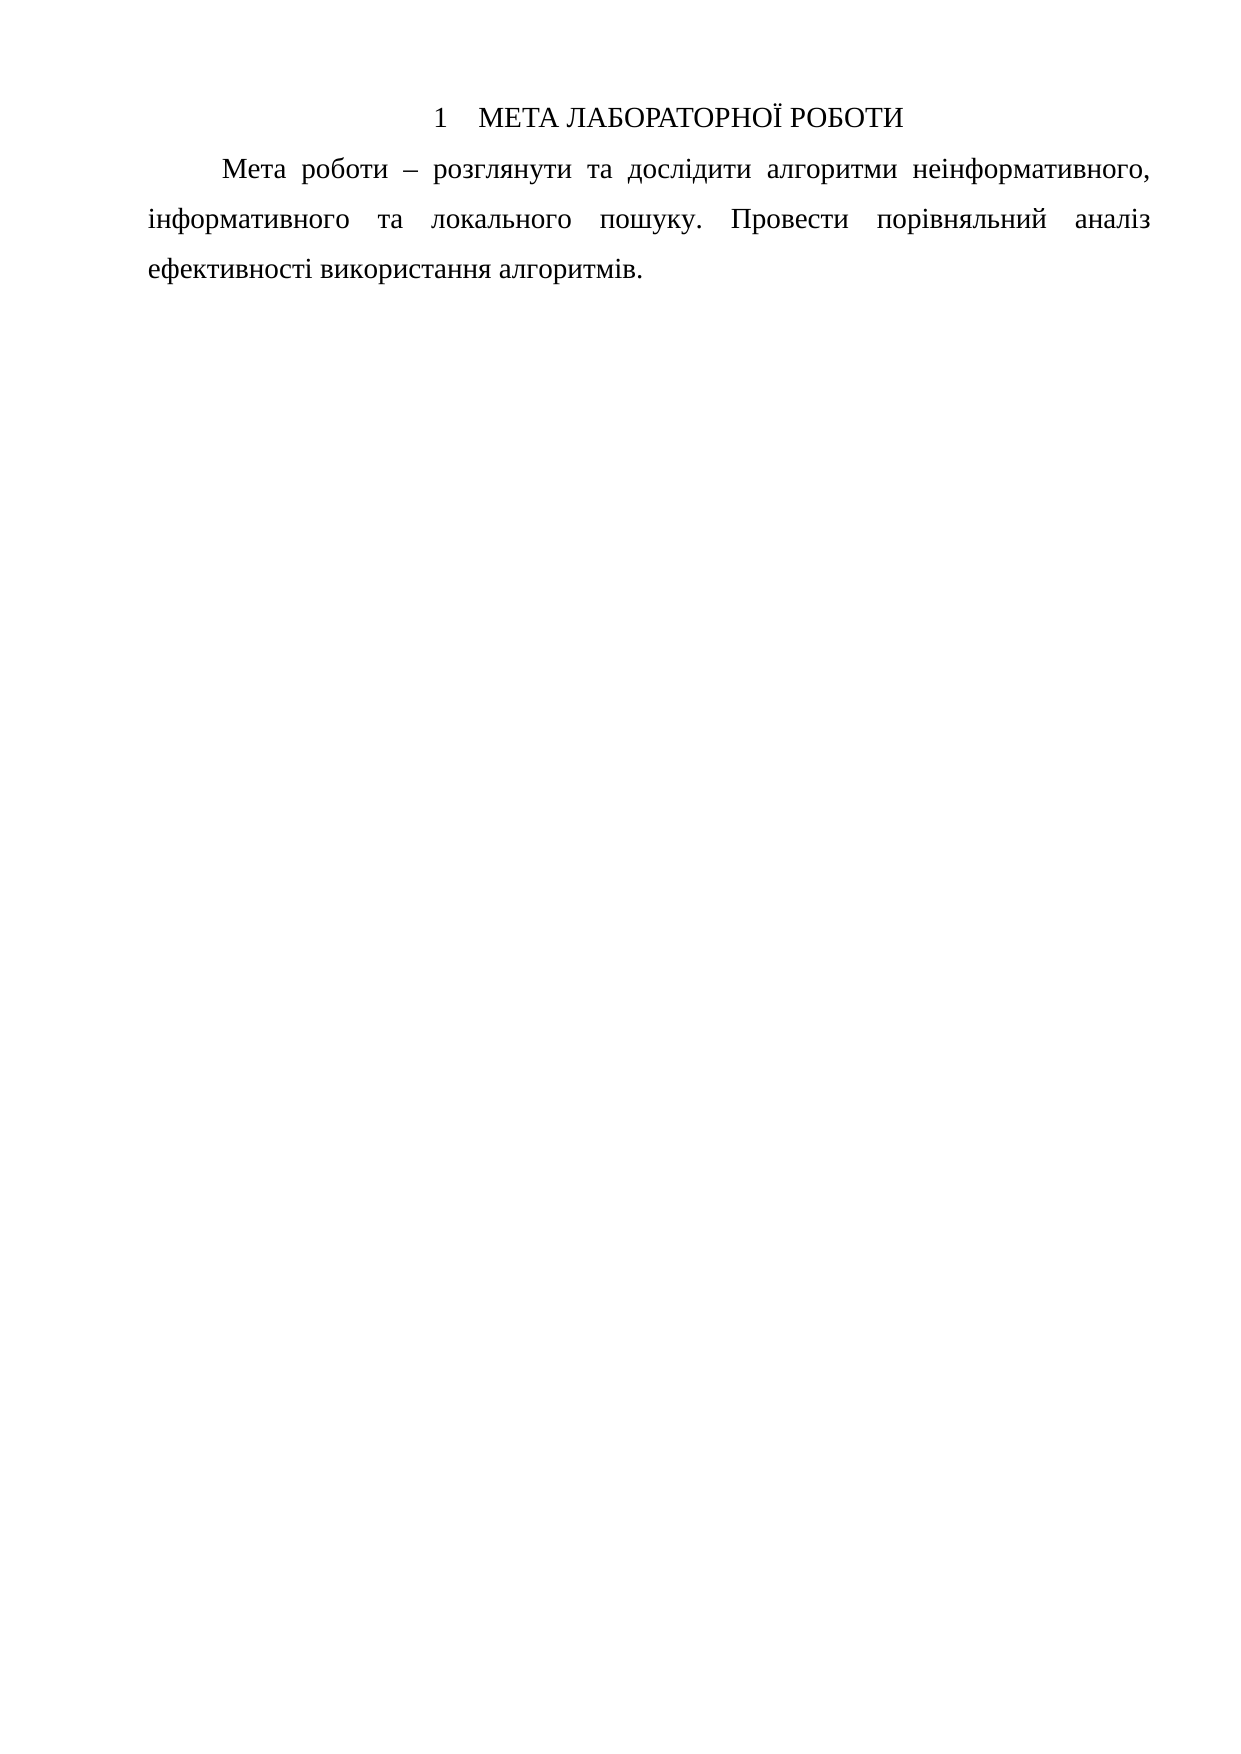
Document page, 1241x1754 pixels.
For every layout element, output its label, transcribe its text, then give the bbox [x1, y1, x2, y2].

subtitle Мета лабораторної роботи [185, 100, 1152, 133]
text Мета роботи – розглянути та дослідити алгоритми неінформативного, інформативного та локального пошуку. Провести порівняльний аналіз ефективності використання алгоритмів. [148, 151, 1152, 285]
